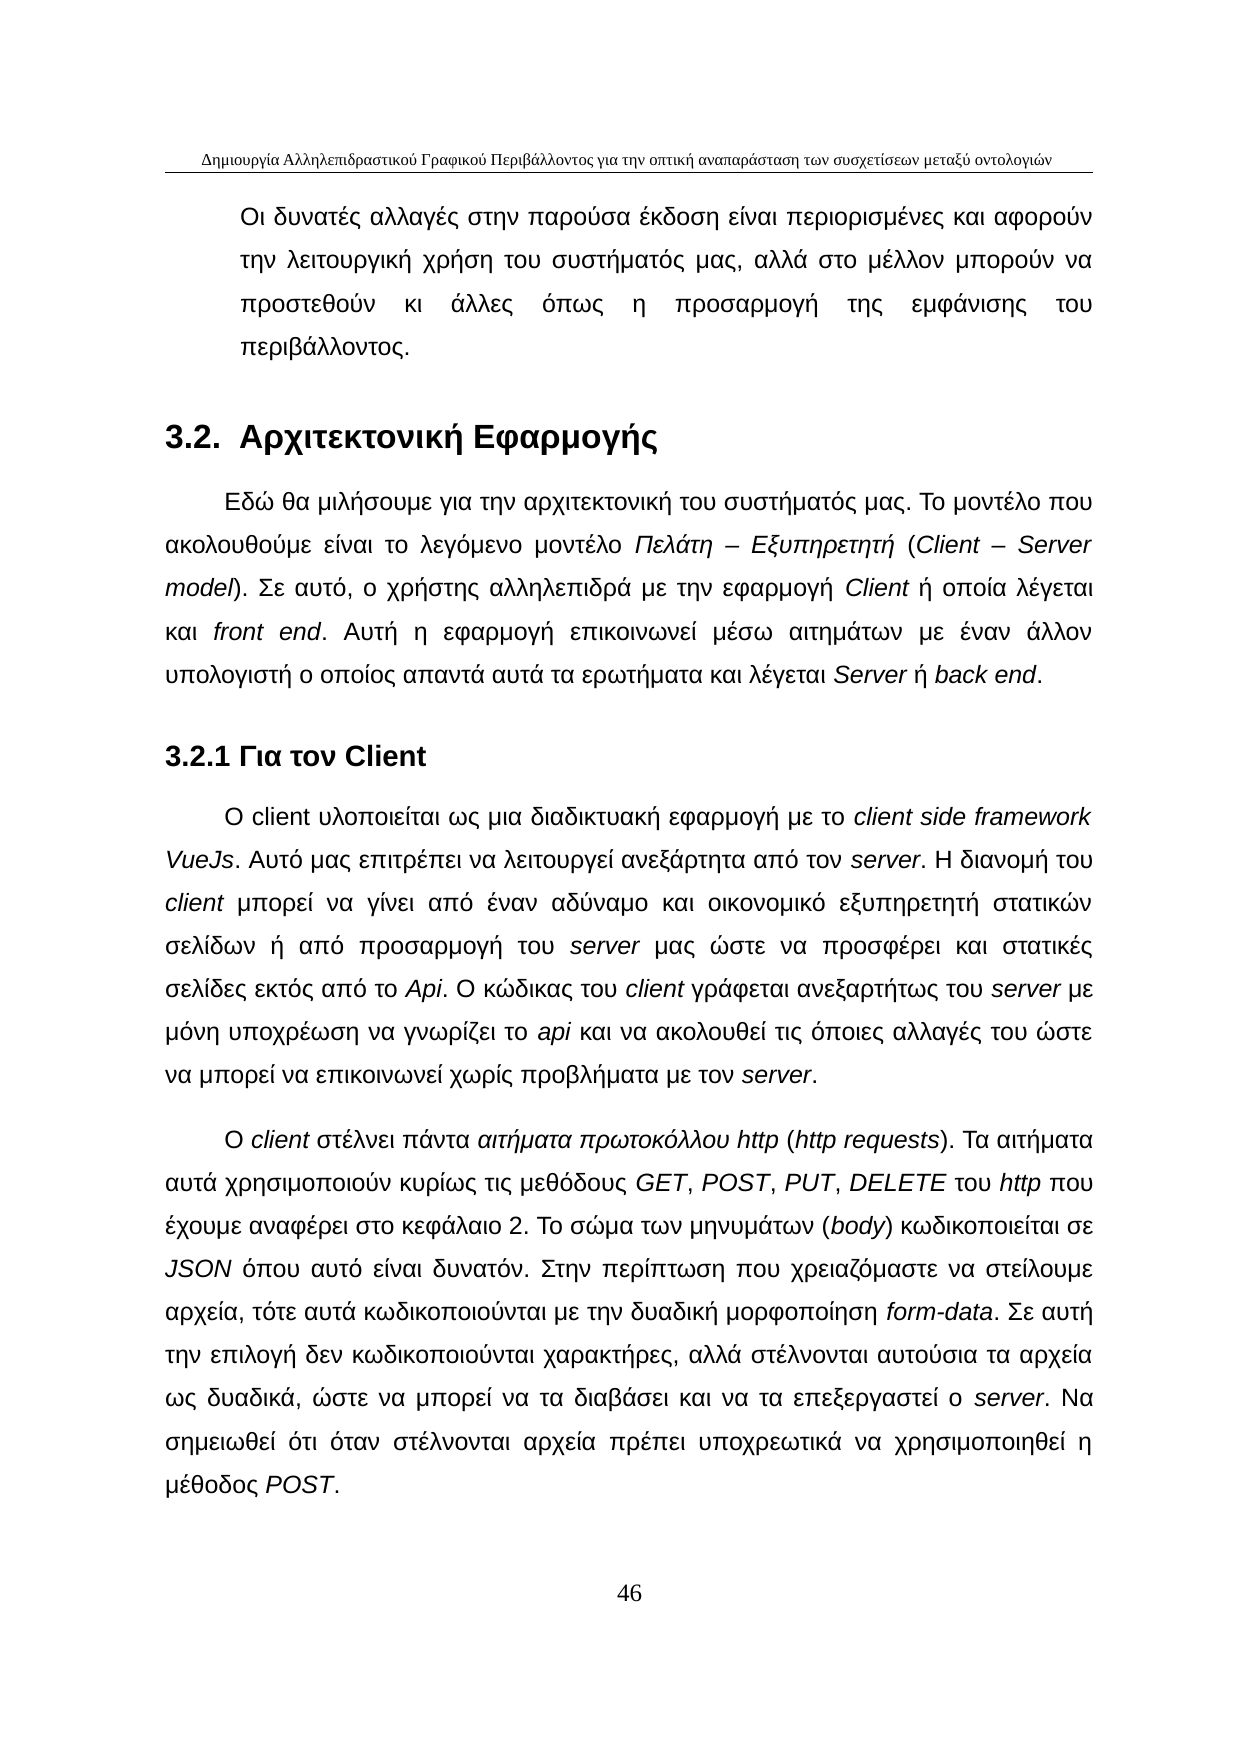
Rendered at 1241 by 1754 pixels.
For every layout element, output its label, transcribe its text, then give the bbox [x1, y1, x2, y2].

subtitle Αρχιτεκτονική Εφαρμογής [165, 417, 1093, 455]
text Ο client υλοποιείται ως μια διαδικτυακή εφαρμογή με το client side framework VueJs. Αυτό μας επιτρέπει να λειτουργεί ανεξάρτητα από τον server. Η διανομή του client μπορεί να γίνει από έναν αδύναμο και οικονομικό εξυπηρετητή στατικών σελίδων ή από προσαρμογή του server μας ώστε να προσφέρει και στατικές σελίδες εκτός από το Api. Ο κώδικας του client γράφεται ανεξαρτήτως του server με μόνη υποχρέωση να γνωρίζει το api και να ακολουθεί τις όποιες αλλαγές του ώστε να μπορεί να επικοινωνεί χωρίς προβλήματα με τον server. [165, 802, 1093, 1089]
text Ο client στέλνει πάντα αιτήματα πρωτοκόλλου http (http requests). Τα αιτήματα αυτά χρησιμοποιούν κυρίως τις μεθόδους GET, POST, PUT, DELETE του http που έχουμε αναφέρει στο κεφάλαιο 2. Το σώμα των μηνυμάτων (body) κωδικοποιείται σε JSON όπου αυτό είναι δυνατόν. Στην περίπτωση που χρειαζόμαστε να στείλουμε αρχεία, τότε αυτά κωδικοποιούνται με την δυαδική μορφοποίηση form-data. Σε αυτή την επιλογή δεν κωδικοποιούνται χαρακτήρες, αλλά στέλνονται αυτούσια τα αρχεία ως δυαδικά, ώστε να μπορεί να τα διαβάσει και να τα επεξεργαστεί ο server. Να σημειωθεί ότι όταν στέλνονται αρχεία πρέπει υποχρεωτικά να χρησιμοποιηθεί η μέθοδος POST. [165, 1125, 1093, 1498]
list Οι δυνατές αλλαγές στην παρούσα έκδοση είναι περιορισμένες και αφορούν την λειτουργική χρήση του συστήματός μας, αλλά στο μέλλον μπορούν να προστεθούν κι άλλες όπως η προσαρμογή της εμφάνισης του περιβάλλοντος. [202, 202, 1093, 360]
subtitle Για τον Client [165, 738, 1093, 772]
text Εδώ θα μιλήσουμε για την αρχιτεκτονική του συστήματός μας. Το μοντέλο που ακολουθούμε είναι το λεγόμενο μοντέλο Πελάτη – Εξυπηρετητή (Client – Server model). Σε αυτό, ο χρήστης αλληλεπιδρά με την εφαρμογή Client ή οποία λέγεται και front end. Αυτή η εφαρμογή επικοινωνεί μέσω αιτημάτων με έναν άλλον υπολογιστή ο οποίος απαντά αυτά τα ερωτήματα και λέγεται Server ή back end. [165, 487, 1093, 688]
